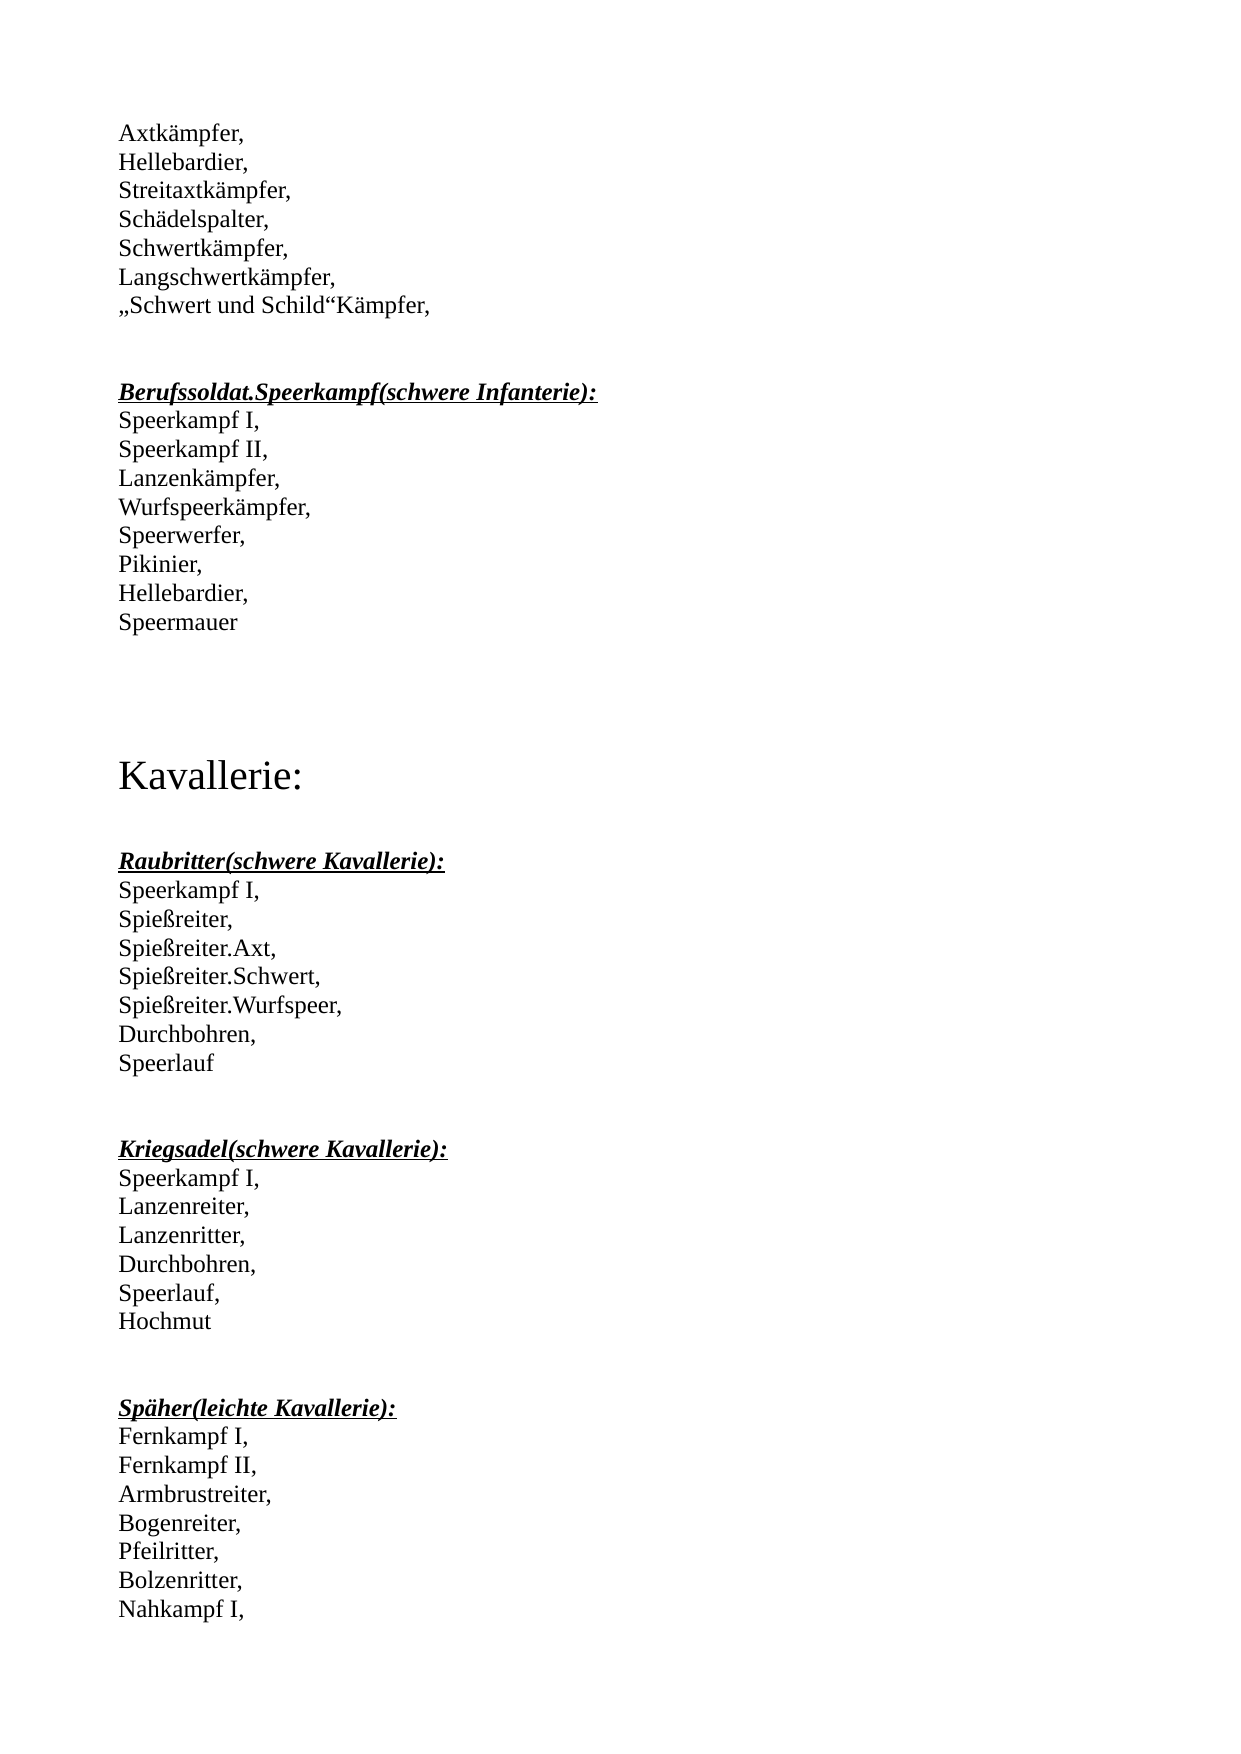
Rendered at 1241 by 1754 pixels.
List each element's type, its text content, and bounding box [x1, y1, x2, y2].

text Speerkampf I, [118, 1163, 1122, 1191]
text Speerwerfer, [118, 521, 1122, 549]
text Lanzenkämpfer, [118, 463, 1122, 492]
text Kavallerie: [118, 751, 1122, 798]
text Pfeilritter, [118, 1536, 1122, 1565]
text Schwertkämpfer, [118, 233, 1122, 262]
text Speerkampf I, [118, 875, 1122, 904]
text Lanzenritter, [118, 1220, 1122, 1249]
text Spießreiter.Wurfspeer, [118, 990, 1122, 1019]
text Spießreiter.Schwert, [118, 961, 1122, 990]
text Hochmut [118, 1306, 1122, 1335]
text Berufssoldat.Speerkampf(schwere Infanterie): [118, 377, 1122, 406]
text Raubritter(schwere Kavallerie): [118, 846, 1122, 875]
text Hellebardier, [118, 578, 1122, 607]
text Speerlauf [118, 1048, 1122, 1076]
text Nahkampf I, [118, 1594, 1122, 1623]
text Bolzenritter, [118, 1565, 1122, 1594]
text Späher(leichte Kavallerie): [118, 1393, 1122, 1421]
text Speerkampf II, [118, 434, 1122, 463]
text Axtkämpfer, [118, 118, 1122, 147]
text Pikinier, [118, 549, 1122, 578]
text Armbrustreiter, [118, 1479, 1122, 1508]
text Langschwertkämpfer, [118, 262, 1122, 291]
text Schädelspalter, [118, 204, 1122, 233]
text Durchbohren, [118, 1019, 1122, 1048]
text Durchbohren, [118, 1249, 1122, 1278]
text Wurfspeerkämpfer, [118, 492, 1122, 521]
text Speerkampf I, [118, 406, 1122, 434]
text Bogenreiter, [118, 1508, 1122, 1536]
text Spießreiter.Axt, [118, 933, 1122, 961]
text „Schwert und Schild“Kämpfer, [118, 291, 1122, 319]
text Hellebardier, [118, 147, 1122, 176]
text Fernkampf I, [118, 1421, 1122, 1450]
text Streitaxtkämpfer, [118, 176, 1122, 204]
text Speermauer [118, 607, 1122, 636]
text Lanzenreiter, [118, 1191, 1122, 1220]
text Spießreiter, [118, 904, 1122, 933]
text Kriegsadel(schwere Kavallerie): [118, 1134, 1122, 1163]
text Fernkampf II, [118, 1450, 1122, 1479]
text Speerlauf, [118, 1278, 1122, 1306]
